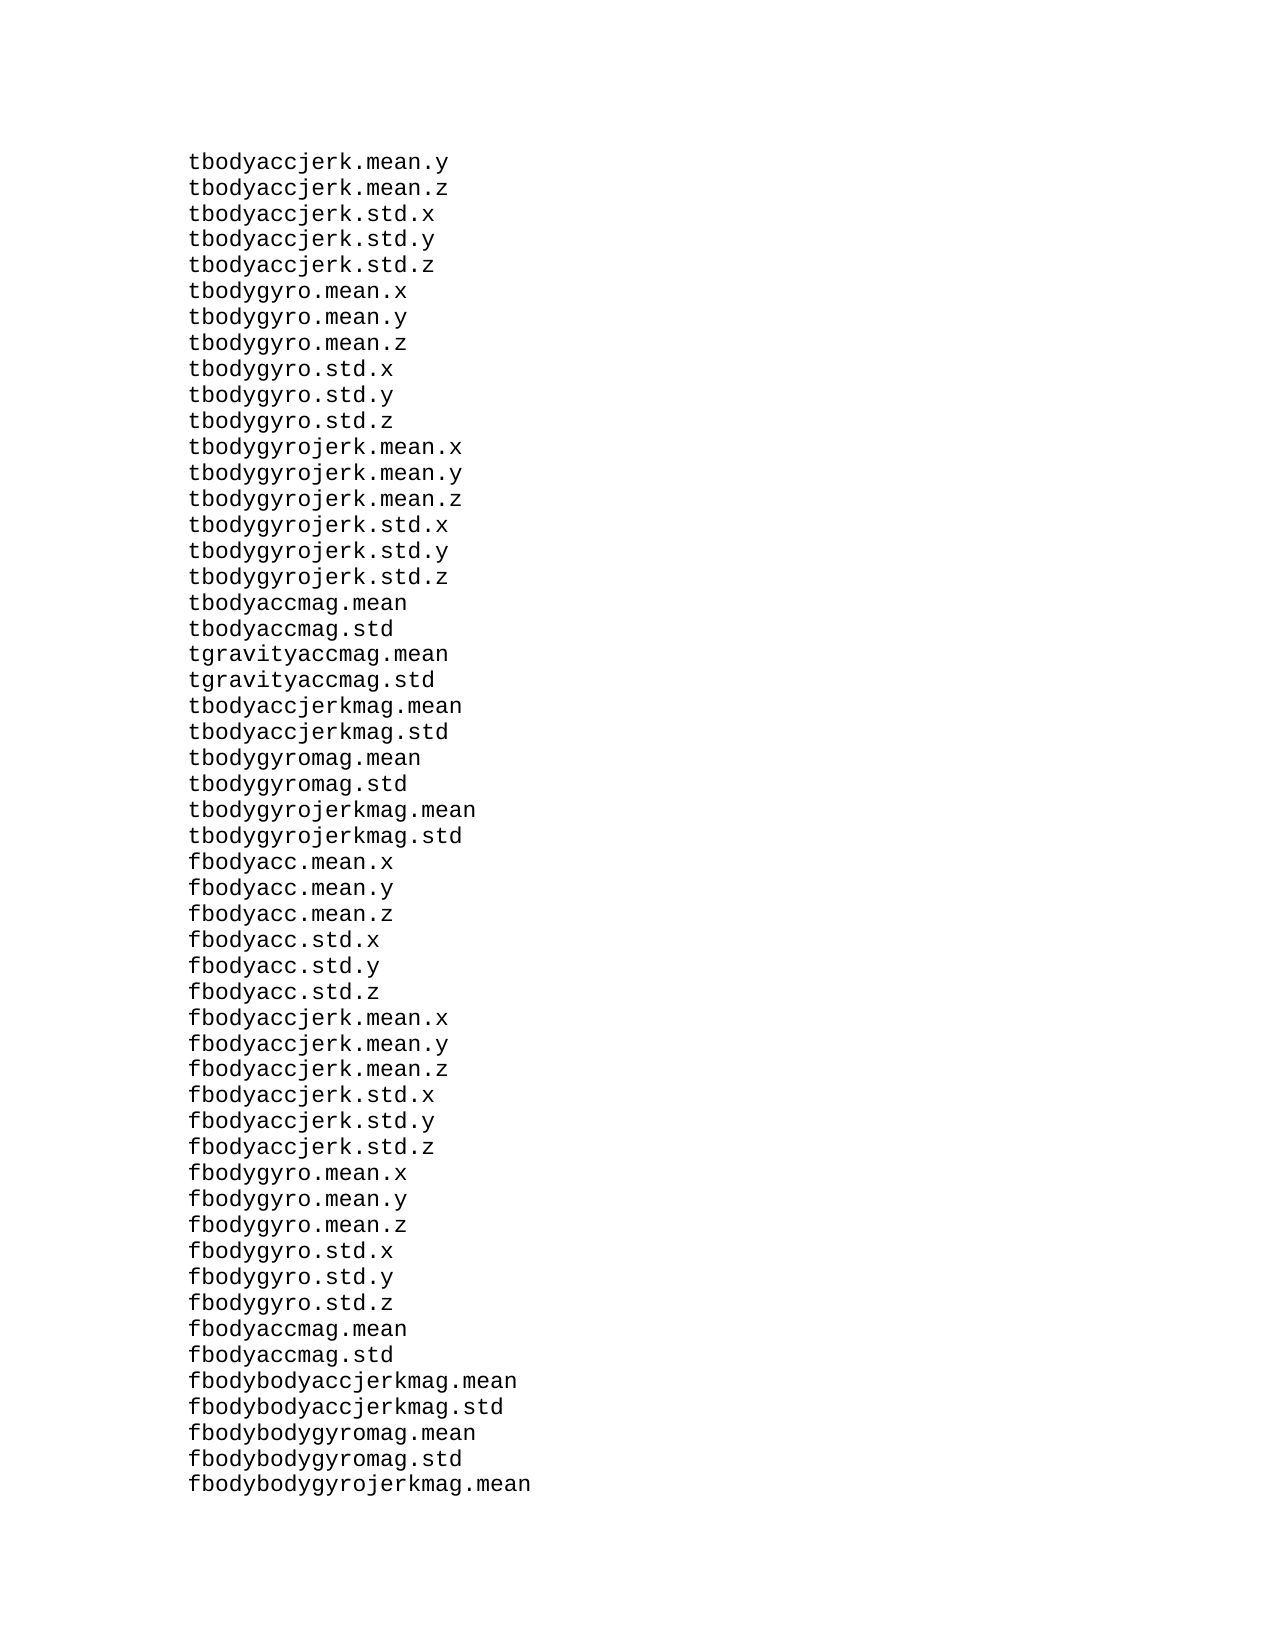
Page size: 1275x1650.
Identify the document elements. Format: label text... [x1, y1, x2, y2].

text fbodygyro.std.x [187, 1239, 1087, 1265]
text fbodyacc.mean.y [187, 876, 1087, 902]
text tbodygyro.mean.x [187, 280, 1087, 306]
text tbodygyrojerk.mean.x [187, 435, 1087, 461]
text fbodybodyaccjerkmag.std [187, 1395, 1087, 1421]
text tbodyaccjerk.std.y [187, 228, 1087, 254]
text tbodyaccmag.std [187, 617, 1087, 643]
text fbodybodygyrojerkmag.mean [187, 1473, 1087, 1499]
text fbodyacc.std.x [187, 928, 1087, 954]
text fbodygyro.std.y [187, 1265, 1087, 1291]
text tbodygyro.std.y [187, 383, 1087, 409]
text fbodyaccjerk.mean.x [187, 1006, 1087, 1032]
text tbodygyro.mean.z [187, 332, 1087, 357]
text fbodyacc.mean.z [187, 902, 1087, 928]
text fbodyaccmag.mean [187, 1317, 1087, 1343]
text fbodybodygyromag.std [187, 1447, 1087, 1473]
text tbodygyrojerk.std.x [187, 513, 1087, 539]
text tbodygyromag.mean [187, 747, 1087, 772]
text tbodyaccjerk.mean.z [187, 176, 1087, 202]
text fbodyacc.std.z [187, 980, 1087, 1006]
text tgravityaccmag.mean [187, 643, 1087, 669]
text tbodygyrojerk.std.z [187, 565, 1087, 591]
text fbodyaccjerk.mean.y [187, 1032, 1087, 1058]
text tbodygyrojerkmag.std [187, 824, 1087, 850]
text tbodygyrojerk.std.y [187, 539, 1087, 565]
text tbodygyro.std.x [187, 357, 1087, 383]
text fbodyaccjerk.std.x [187, 1084, 1087, 1110]
text fbodyaccjerk.std.y [187, 1110, 1087, 1136]
text tbodyaccjerk.std.z [187, 254, 1087, 280]
text tbodygyro.mean.y [187, 306, 1087, 332]
text fbodyaccmag.std [187, 1343, 1087, 1369]
text fbodygyro.mean.z [187, 1213, 1087, 1239]
text fbodyacc.mean.x [187, 850, 1087, 876]
text tbodyaccmag.mean [187, 591, 1087, 617]
text tbodygyrojerk.mean.z [187, 487, 1087, 513]
text tbodyaccjerk.mean.y [187, 150, 1087, 176]
text fbodybodyaccjerkmag.mean [187, 1369, 1087, 1395]
text tbodygyromag.std [187, 772, 1087, 798]
text tbodygyro.std.z [187, 409, 1087, 435]
text tbodyaccjerk.std.x [187, 202, 1087, 228]
text tbodyaccjerkmag.mean [187, 695, 1087, 721]
text fbodygyro.mean.y [187, 1187, 1087, 1213]
text fbodyaccjerk.mean.z [187, 1058, 1087, 1084]
text tbodyaccjerkmag.std [187, 721, 1087, 747]
text tbodygyrojerkmag.mean [187, 798, 1087, 824]
text fbodygyro.mean.x [187, 1162, 1087, 1187]
text fbodyacc.std.y [187, 954, 1087, 980]
text tgravityaccmag.std [187, 669, 1087, 695]
text fbodyaccjerk.std.z [187, 1136, 1087, 1162]
text fbodybodygyromag.mean [187, 1421, 1087, 1447]
text tbodygyrojerk.mean.y [187, 461, 1087, 487]
text fbodygyro.std.z [187, 1291, 1087, 1317]
